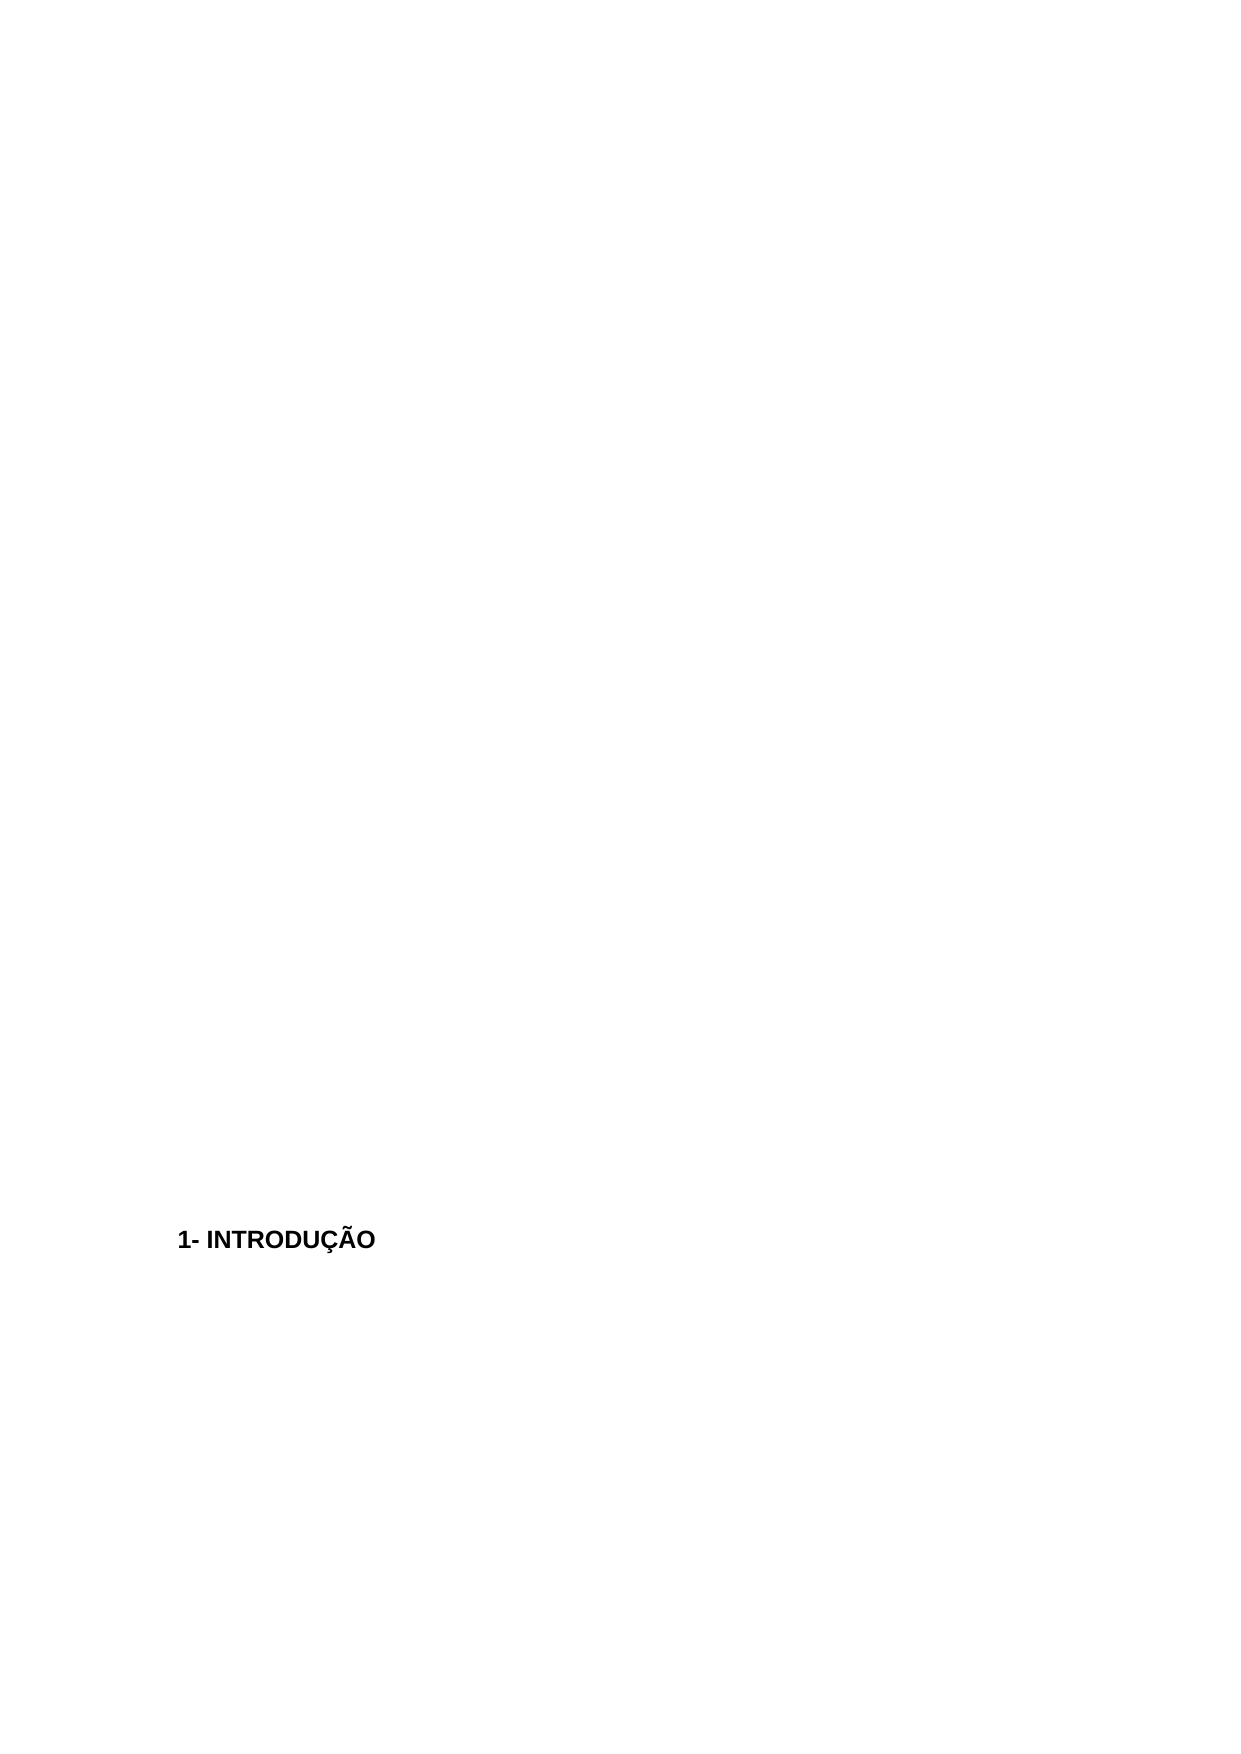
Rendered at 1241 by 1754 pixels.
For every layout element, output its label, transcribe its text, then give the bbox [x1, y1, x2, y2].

text 1- INTRODUÇÃO [177, 1225, 1122, 1254]
